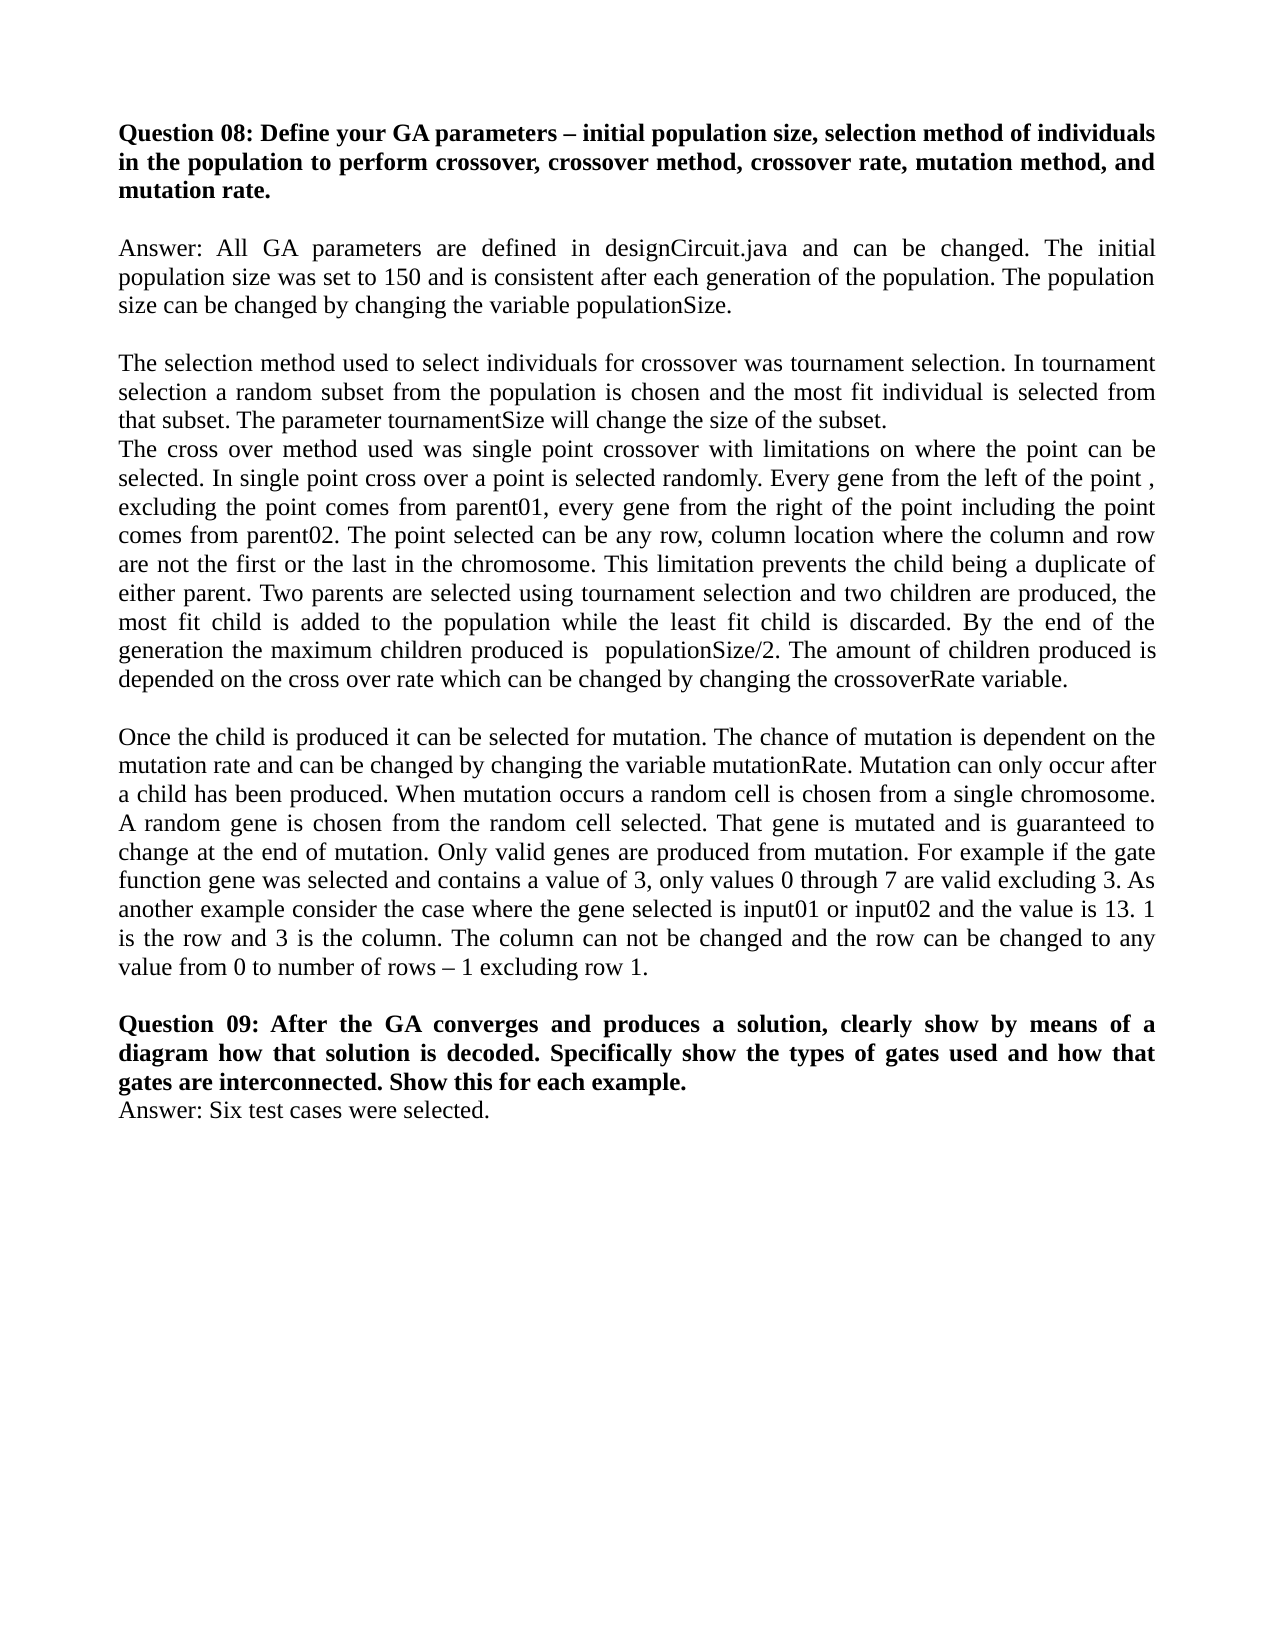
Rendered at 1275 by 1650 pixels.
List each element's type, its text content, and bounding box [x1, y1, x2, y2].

text The cross over method used was single point crossover with limitations on where the point can be selected. In single point cross over a point is selected randomly. Every gene from the left of the point , excluding the point comes from parent01, every gene from the right of the point including the point comes from parent02. The point selected can be any row, column location where the column and row are not the first or the last in the chromosome. This limitation prevents the child being a duplicate of either parent. Two parents are selected using tournament selection and two children are produced, the most fit child is added to the population while the least fit child is discarded. By the end of the generation the maximum children produced is populationSize/2. The amount of children produced is depended on the cross over rate which can be changed by changing the crossoverRate variable. [118, 434, 1157, 693]
text Once the child is produced it can be selected for mutation. The chance of mutation is dependent on the mutation rate and can be changed by changing the variable mutationRate. Mutation can only occur after a child has been produced. When mutation occurs a random cell is chosen from a single chromosome. A random gene is chosen from the random cell selected. That gene is mutated and is guaranteed to change at the end of mutation. Only valid genes are produced from mutation. For example if the gate function gene was selected and contains a value of 3, only values 0 through 7 are valid excluding 3. As another example consider the case where the gene selected is input01 or input02 and the value is 13. 1 is the row and 3 is the column. The column can not be changed and the row can be changed to any value from 0 to number of rows – 1 excluding row 1. [118, 722, 1157, 981]
text Answer: All GA parameters are defined in designCircuit.java and can be changed. The initial population size was set to 150 and is consistent after each generation of the population. The population size can be changed by changing the variable populationSize. [118, 233, 1157, 319]
text Answer: Six test cases were selected. [118, 1096, 1157, 1124]
text Question 08: Define your GA parameters – initial population size, selection method of individuals in the population to perform crossover, crossover method, crossover rate, mutation method, and mutation rate. [118, 118, 1157, 204]
text The selection method used to select individuals for crossover was tournament selection. In tournament selection a random subset from the population is chosen and the most fit individual is selected from that subset. The parameter tournamentSize will change the size of the subset. [118, 348, 1157, 434]
text Question 09: After the GA converges and produces a solution, clearly show by means of a diagram how that solution is decoded. Specifically show the types of gates used and how that gates are interconnected. Show this for each example. [118, 1009, 1157, 1096]
